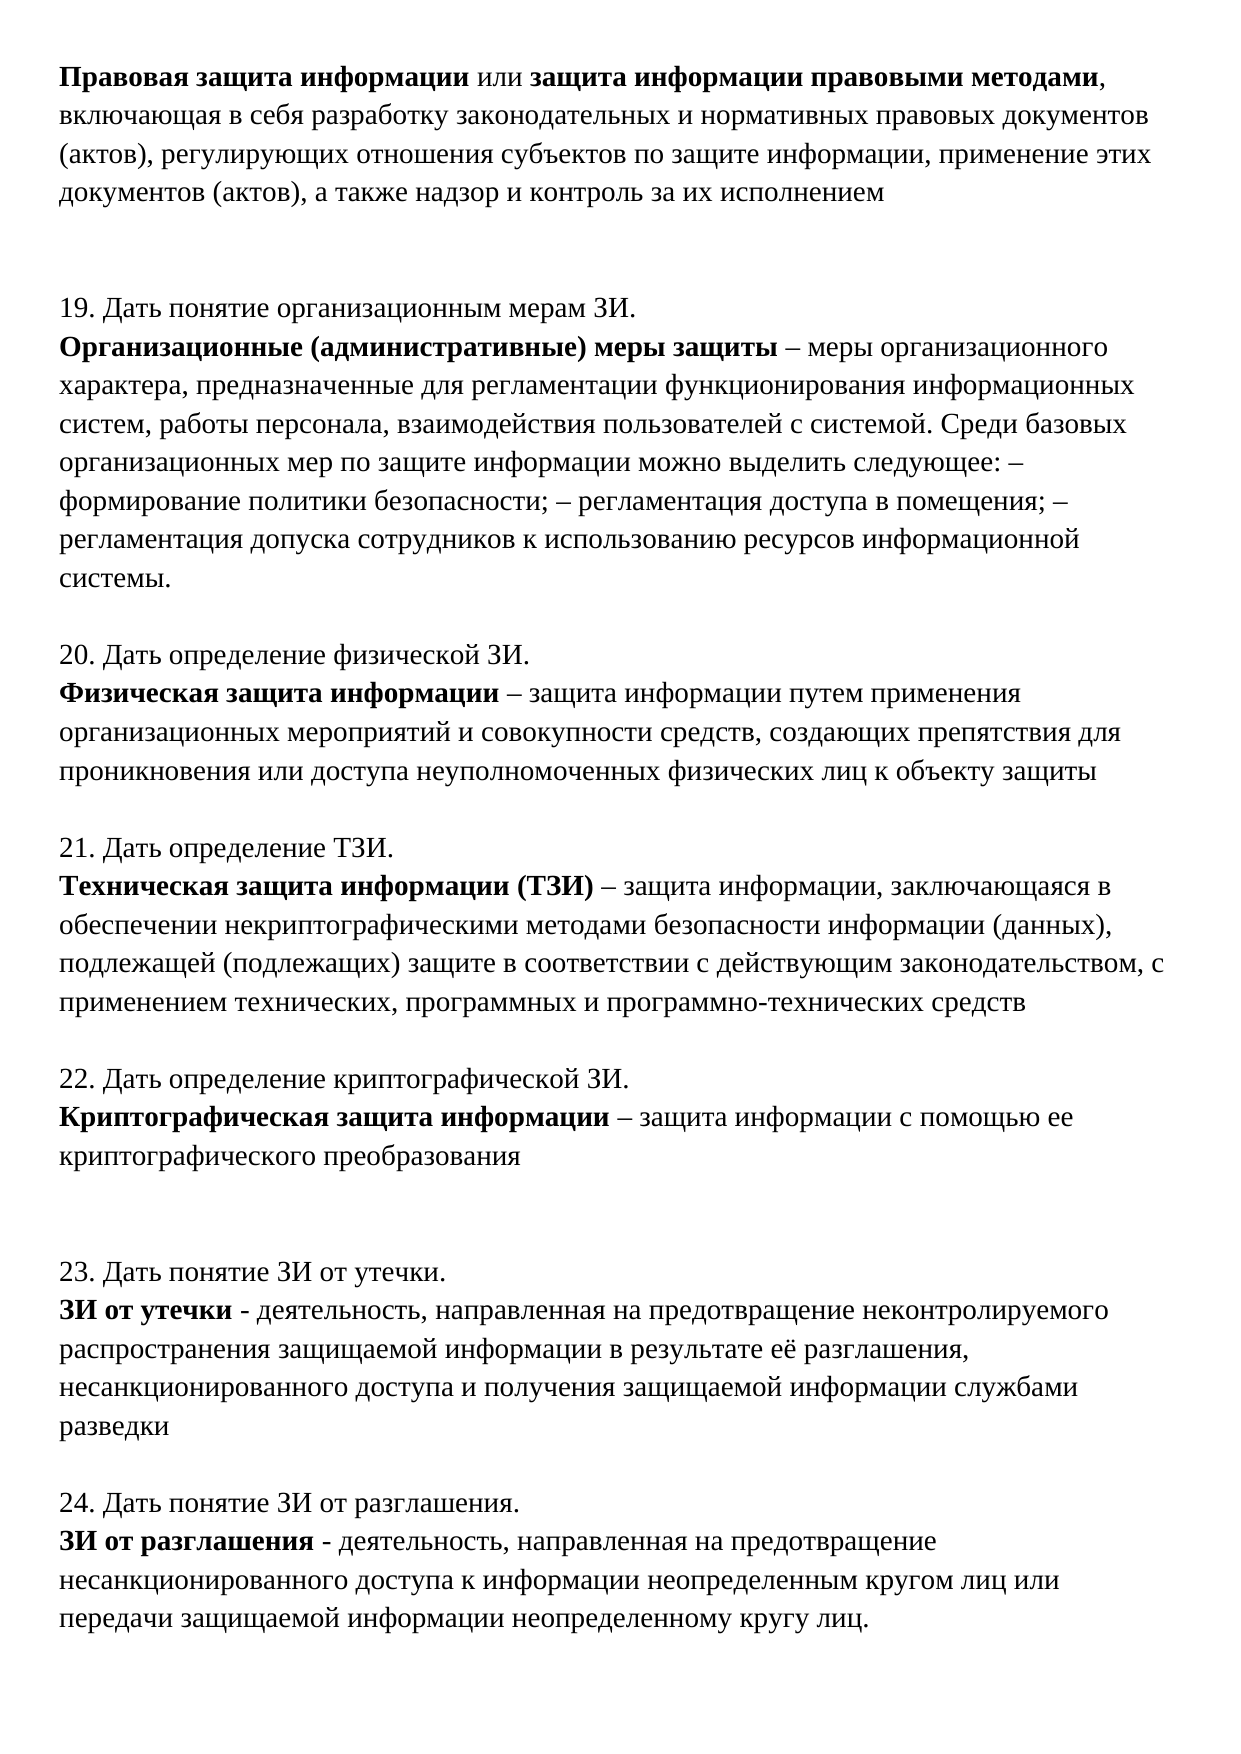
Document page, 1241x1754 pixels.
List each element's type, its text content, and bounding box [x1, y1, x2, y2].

text Криптографическая защита информации – защита информации с помощью ее криптографического преобразования [59, 1099, 1181, 1172]
text ЗИ от утечки - деятельность, направленная на предотвращение неконтролируемого распространения защищаемой информации в результате её разглашения, несанкционированного доступа и получения защищаемой информации службами разведки [59, 1292, 1181, 1441]
text 20. Дать определение физической ЗИ. [59, 637, 1181, 671]
text 19. Дать понятие организационным мерам ЗИ. [59, 290, 1181, 324]
text Правовая защита информации или защита информации правовыми методами, включающая в себя разработку законодательных и нормативных правовых документов (актов), регулирующих отношения субъектов по защите информации, применение этих документов (актов), а также надзор и контроль за их исполнением [59, 59, 1181, 208]
text 23. Дать понятие ЗИ от утечки. [59, 1254, 1181, 1287]
text Техническая защита информации (ТЗИ) – защита информации, заключающаяся в обеспечении некриптографическими методами безопасности информации (данных), подлежащей (подлежащих) защите в соответствии с действующим законодательством, с применением технических, программных и программно-технических средств [59, 868, 1181, 1017]
text 24. Дать понятие ЗИ от разглашения. [59, 1485, 1181, 1518]
text ЗИ от разглашения - деятельность, направленная на предотвращение несанкционированного доступа к информации неопределенным кругом лиц или передачи защищаемой информации неопределенному кругу лиц. [59, 1523, 1181, 1634]
text Физическая защита информации – защита информации путем применения организационных мероприятий и совокупности средств, создающих препятствия для проникновения или доступа неуполномоченных физических лиц к объекту защиты [59, 676, 1181, 786]
text 22. Дать определение криптографической ЗИ. [59, 1061, 1181, 1094]
text Организационные (административные) меры защиты – меры организационного характера, предназначенные для регламентации функционирования информационных систем, работы персонала, взаимодействия пользователей с системой. Среди базовых организационных мер по защите информации можно выделить следующее: ‒ формирование политики безопасности; ‒ регламентация доступа в помещения; ‒ регламентация допуска сотрудников к использованию ресурсов информационной системы. [59, 329, 1181, 593]
text 21. Дать определение ТЗИ. [59, 830, 1181, 863]
